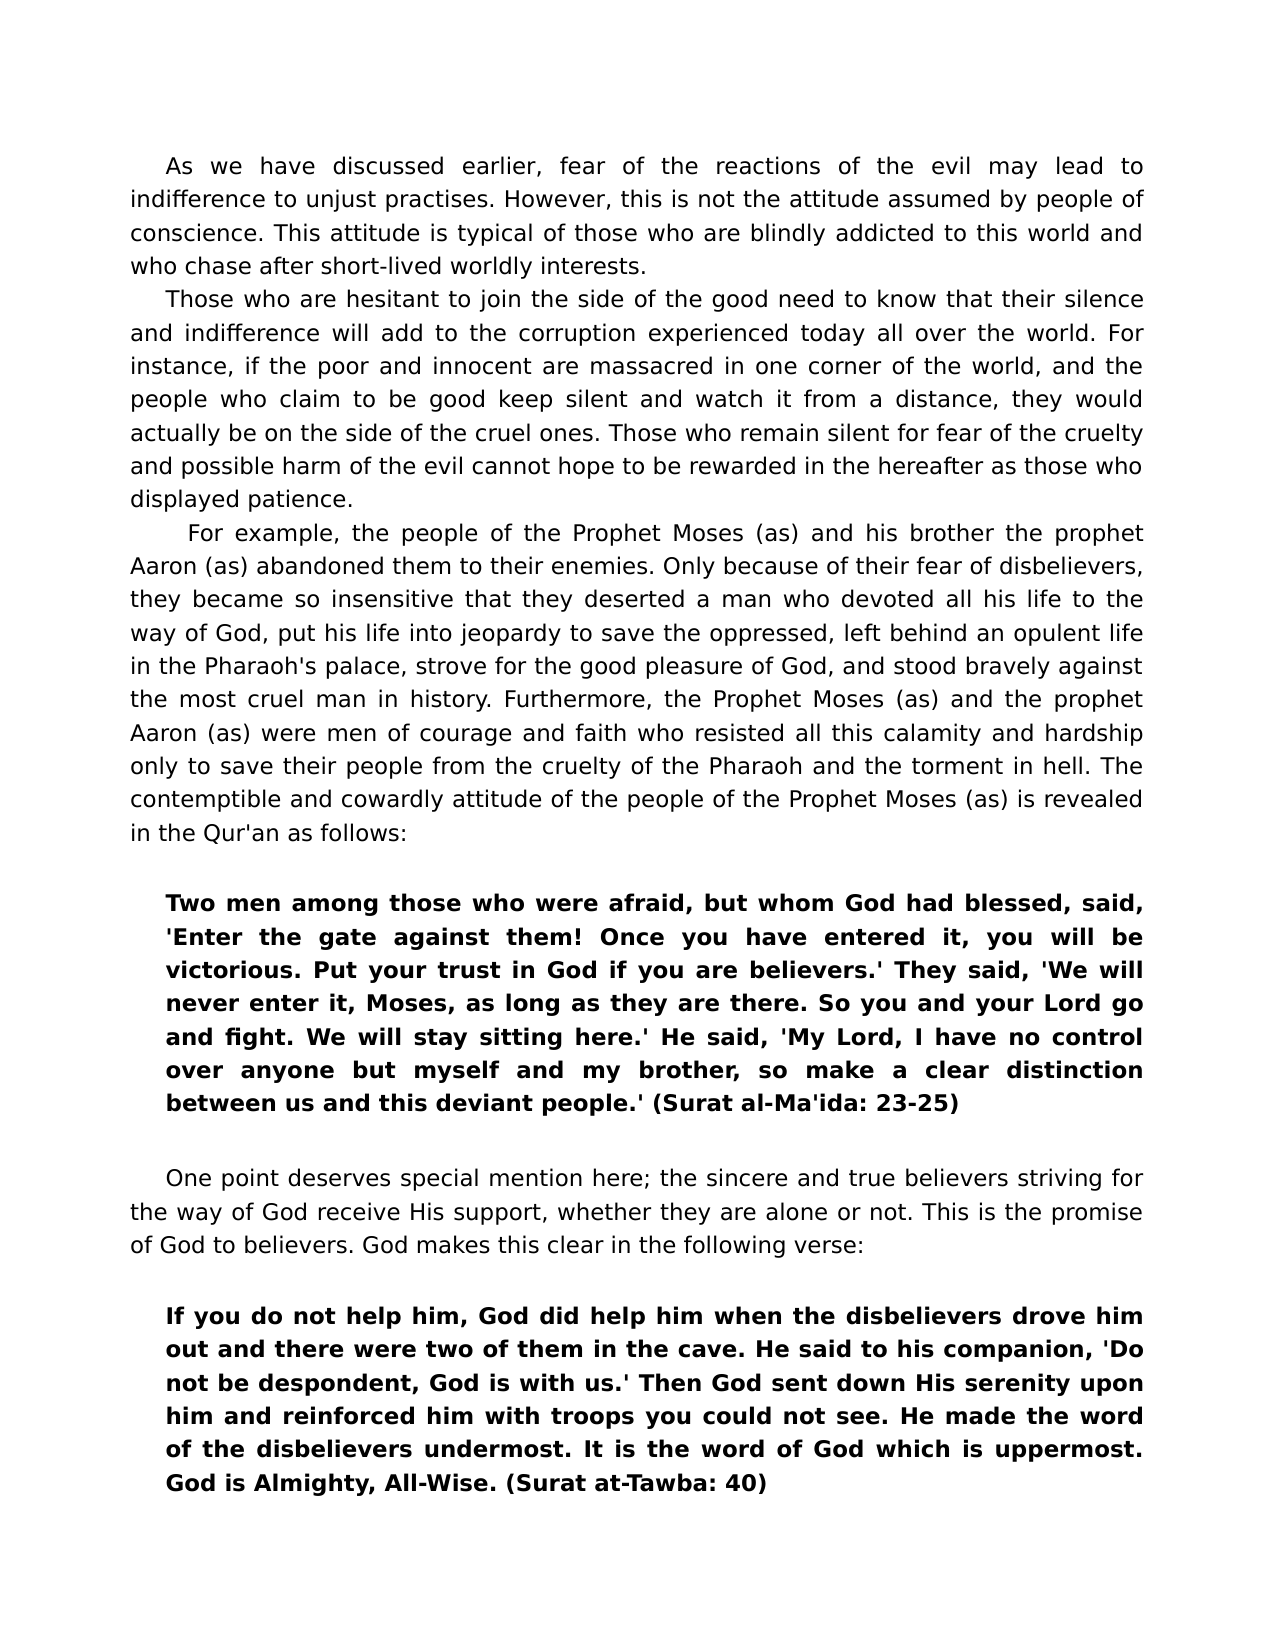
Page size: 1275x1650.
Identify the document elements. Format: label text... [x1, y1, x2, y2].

text As we have discussed earlier, fear of the reactions of the evil may lead to indifference to unjust practises. However, this is not the attitude assumed by people of conscience. This attitude is typical of those who are blindly addicted to this world and who chase after short-lived worldly interests. [130, 148, 1145, 281]
text If you do not help him, God did help him when the disbelievers drove him out and there were two of them in the cave. He said to his companion, 'Do not be despondent, God is with us.' Then God sent down His serenity upon him and reinforced him with troops you could not see. He made the word of the disbelievers undermost. It is the word of God which is uppermost. God is Almighty, All-Wise. (Surat at-Tawba: 40) [165, 1298, 1145, 1498]
text One point deserves special mention here; the sincere and true believers striving for the way of God receive His support, whether they are alone or not. This is the promise of God to believers. God makes this clear in the following verse: [130, 1160, 1145, 1260]
text Those who are hesitant to join the side of the good need to know that their silence and indifference will add to the corruption experienced today all over the world. For instance, if the poor and innocent are massacred in one corner of the world, and the people who claim to be good keep silent and watch it from a distance, they would actually be on the side of the cruel ones. Those who remain silent for fear of the cruelty and possible harm of the evil cannot hope to be rewarded in the hereafter as those who displayed patience. [130, 281, 1145, 514]
text Two men among those who were afraid, but whom God had blessed, said, 'Enter the gate against them! Once you have entered it, you will be victorious. Put your trust in God if you are believers.' They said, 'We will never enter it, Moses, as long as they are there. So you and your Lord go and fight. We will stay sitting here.' He said, 'My Lord, I have no control over anyone but myself and my brother, so make a clear distinction between us and this deviant people.' (Surat al-Ma'ida: 23-25) [165, 885, 1145, 1118]
text For example, the people of the Prophet Moses (as) and his brother the prophet Aaron (as) abandoned them to their enemies. Only because of their fear of disbelievers, they became so insensitive that they deserted a man who devoted all his life to the way of God, put his life into jeopardy to save the oppressed, left behind an opulent life in the Pharaoh's palace, strove for the good pleasure of God, and stood bravely against the most cruel man in history. Furthermore, the Prophet Moses (as) and the prophet Aaron (as) were men of courage and faith who resisted all this calamity and hardship only to save their people from the cruelty of the Pharaoh and the torment in hell. The contemptible and cowardly attitude of the people of the Prophet Moses (as) is revealed in the Qur'an as follows: [130, 514, 1145, 848]
